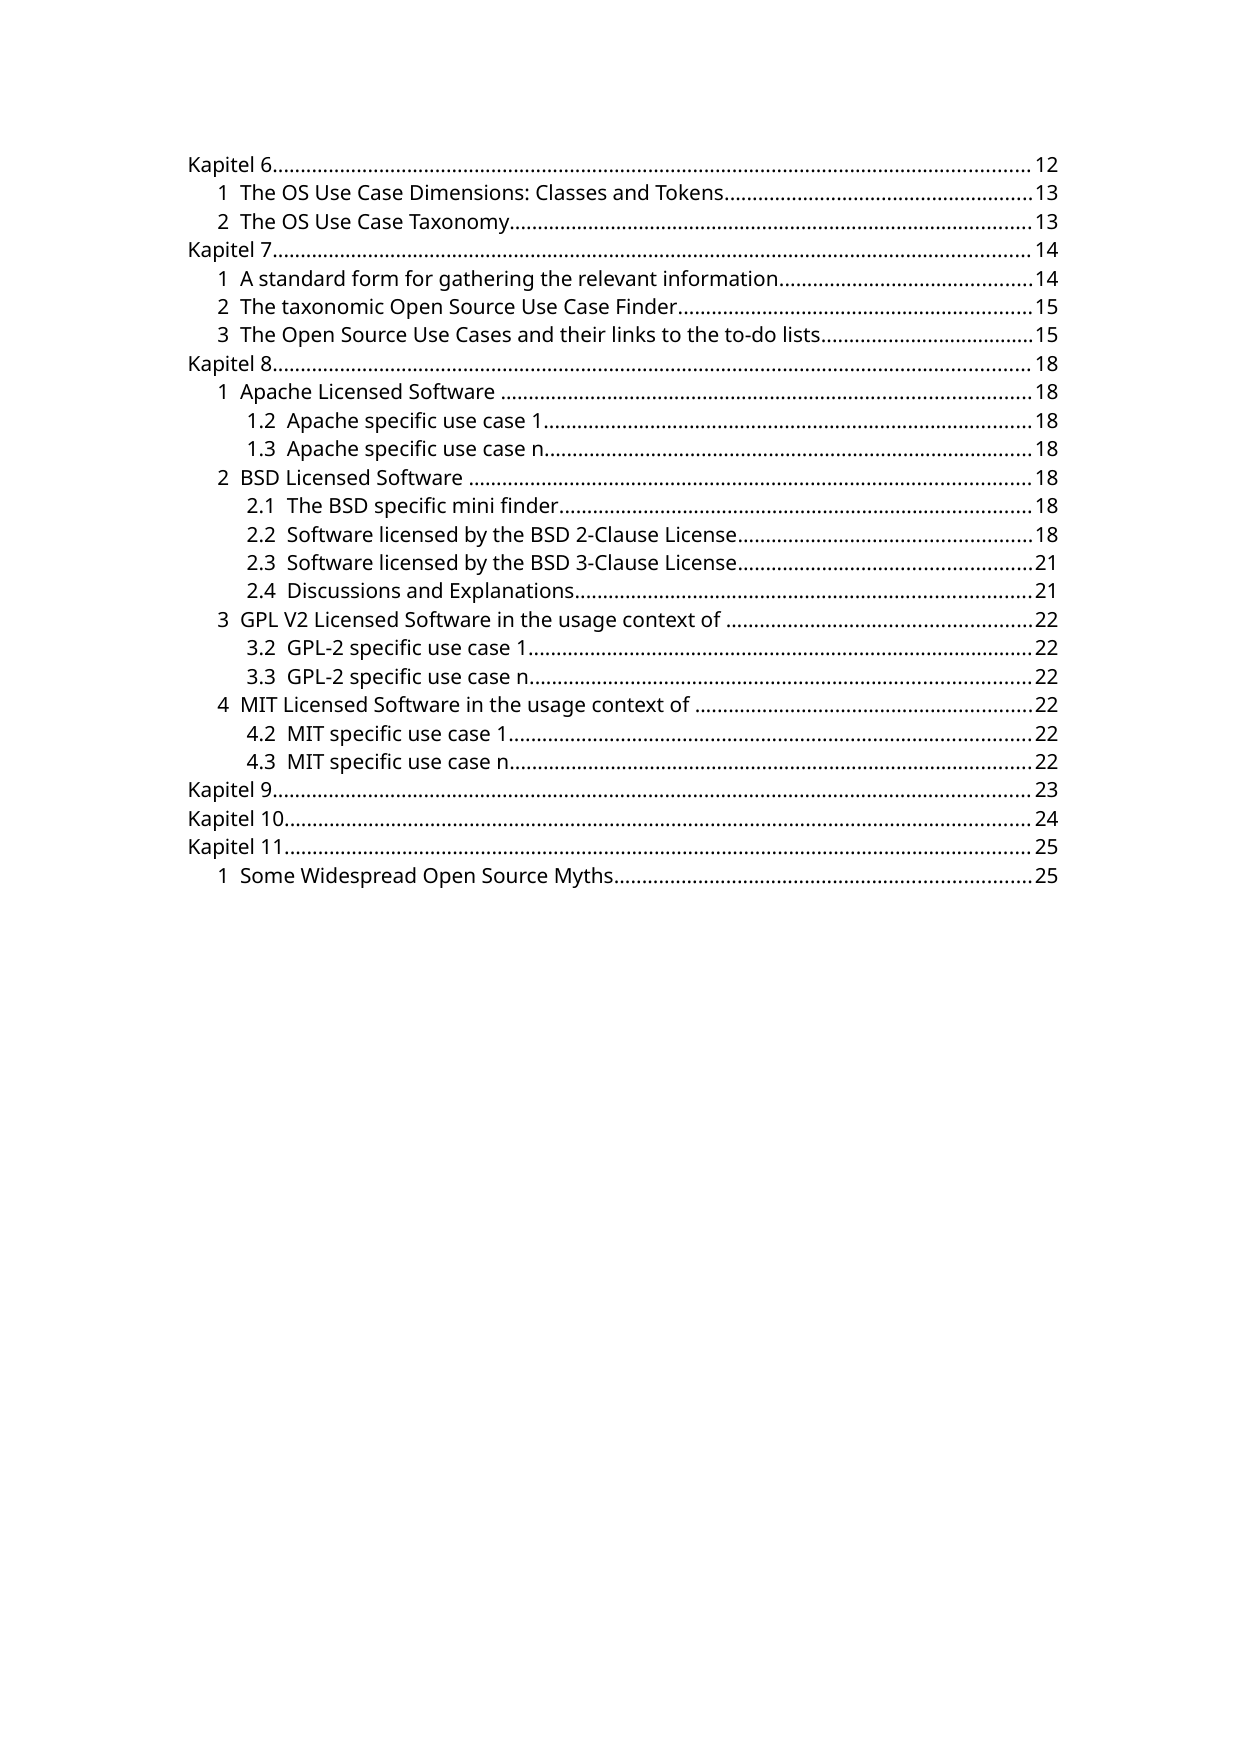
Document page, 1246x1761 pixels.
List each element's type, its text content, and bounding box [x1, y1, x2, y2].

text Kapitel 8 18 [187, 349, 1058, 377]
text 1 The OS Use Case Dimensions: Classes and Tokens 13 [217, 178, 1058, 207]
text 3.3 GPL-2 specific use case n 22 [246, 662, 1058, 690]
text 3.2 GPL-2 specific use case 1 22 [246, 633, 1058, 662]
text 4.2 MIT specific use case 1 22 [246, 719, 1058, 747]
text 2 The taxonomic Open Source Use Case Finder 15 [217, 292, 1058, 321]
text 4.3 MIT specific use case n 22 [246, 747, 1058, 776]
text Kapitel 7 14 [187, 235, 1058, 264]
text 1 Some Widespread Open Source Myths 25 [217, 861, 1058, 889]
text 1 Apache Licensed Software … 18 [217, 377, 1058, 406]
text Kapitel 11 25 [187, 832, 1058, 861]
text 3 GPL V2 Licensed Software in the usage context of … 22 [217, 605, 1058, 633]
text Kapitel 10 24 [187, 804, 1058, 832]
text 2.2 Software licensed by the BSD 2-Clause License 18 [246, 520, 1058, 548]
text 1.3 Apache specific use case n 18 [246, 434, 1058, 463]
text 2 The OS Use Case Taxonomy 13 [217, 207, 1058, 235]
text 3 The Open Source Use Cases and their links to the to-do lists 15 [217, 321, 1058, 349]
text 2 BSD Licensed Software … 18 [217, 463, 1058, 491]
text 1 A standard form for gathering the relevant information 14 [217, 264, 1058, 292]
text 1.2 Apache specific use case 1 18 [246, 406, 1058, 434]
text Kapitel 6 12 [187, 150, 1058, 178]
text 2.4 Discussions and Explanations 21 [246, 577, 1058, 605]
text 4 MIT Licensed Software in the usage context of … 22 [217, 690, 1058, 719]
text 2.3 Software licensed by the BSD 3-Clause License 21 [246, 548, 1058, 577]
text Kapitel 9 23 [187, 776, 1058, 804]
text 2.1 The BSD specific mini finder 18 [246, 491, 1058, 520]
